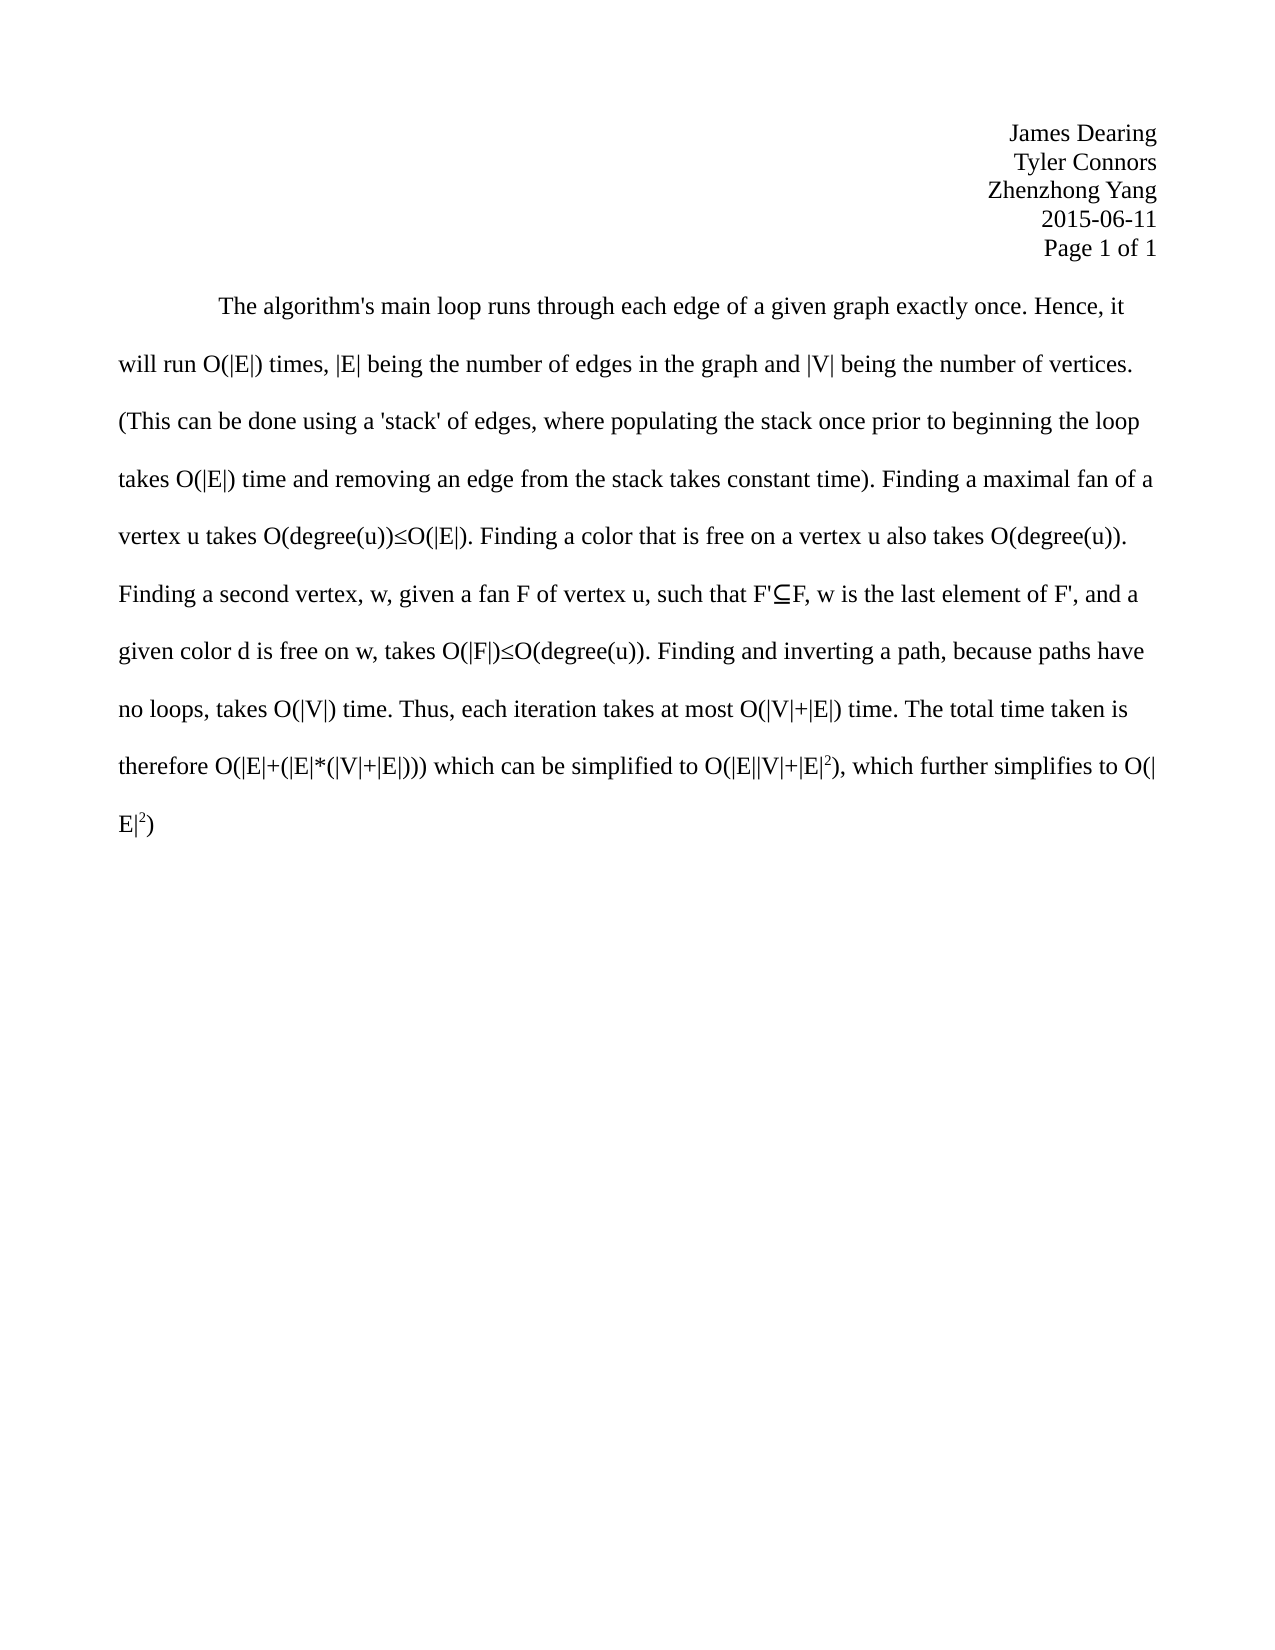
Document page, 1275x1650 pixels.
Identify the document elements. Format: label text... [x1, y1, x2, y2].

text The algorithm's main loop runs through each edge of a given graph exactly once. Hence, it will run O(|E|) times, |E| being the number of edges in the graph and |V| being the number of vertices. (This can be done using a 'stack' of edges, where populating the stack once prior to beginning the loop takes O(|E|) time and removing an edge from the stack takes constant time). Finding a maximal fan of a vertex u takes O(degree(u))≤O(|E|). Finding a color that is free on a vertex u also takes O(degree(u)). Finding a second vertex, w, given a fan F of vertex u, such that F'⊆F, w is the last element of F', and a given color d is free on w, takes O(|F|)≤O(degree(u)). Finding and inverting a path, because paths have no loops, takes O(|V|) time. Thus, each iteration takes at most O(|V|+|E|) time. The total time taken is therefore O(|E|+(|E|*(|V|+|E|))) which can be simplified to O(|E||V|+|E|2), which further simplifies to O(|E|2) [118, 291, 1157, 838]
